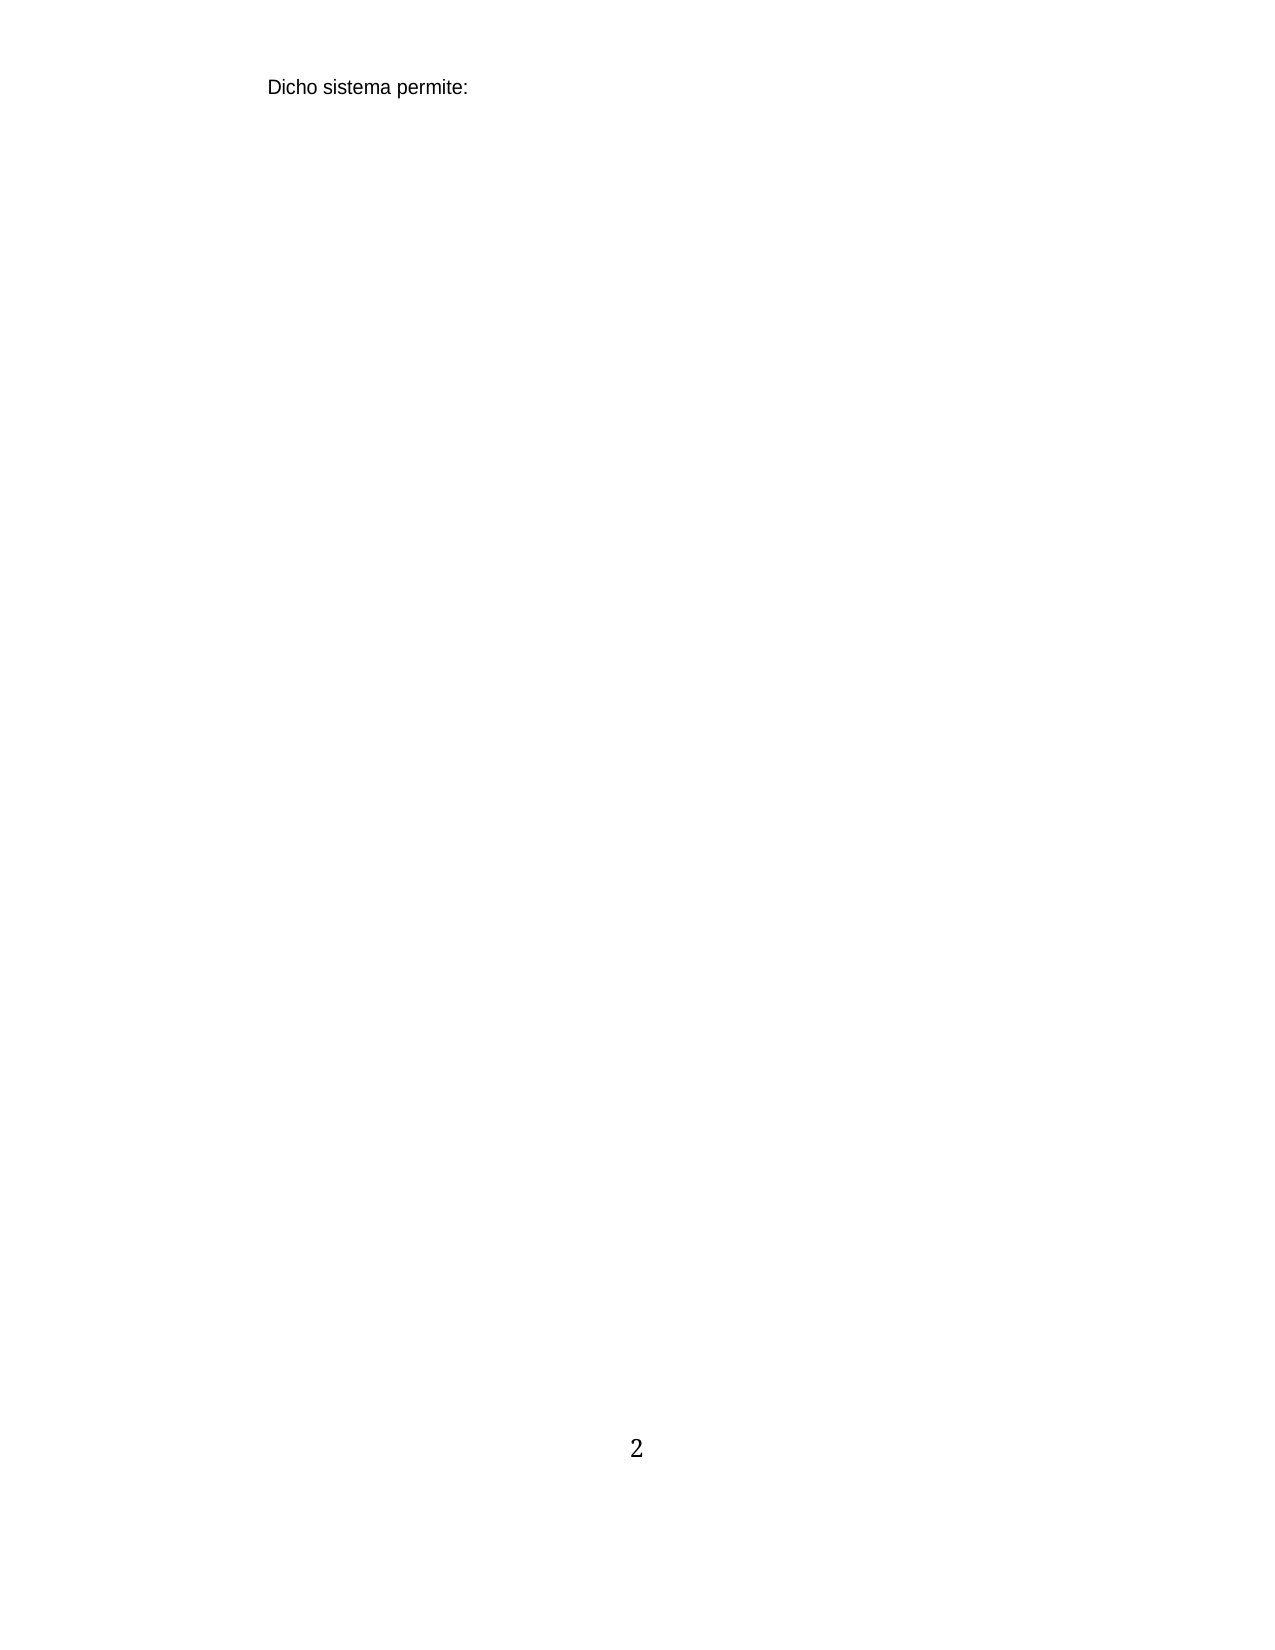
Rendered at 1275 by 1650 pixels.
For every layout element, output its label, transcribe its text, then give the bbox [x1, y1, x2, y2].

text Dicho sistema permite: [267, 75, 1096, 99]
